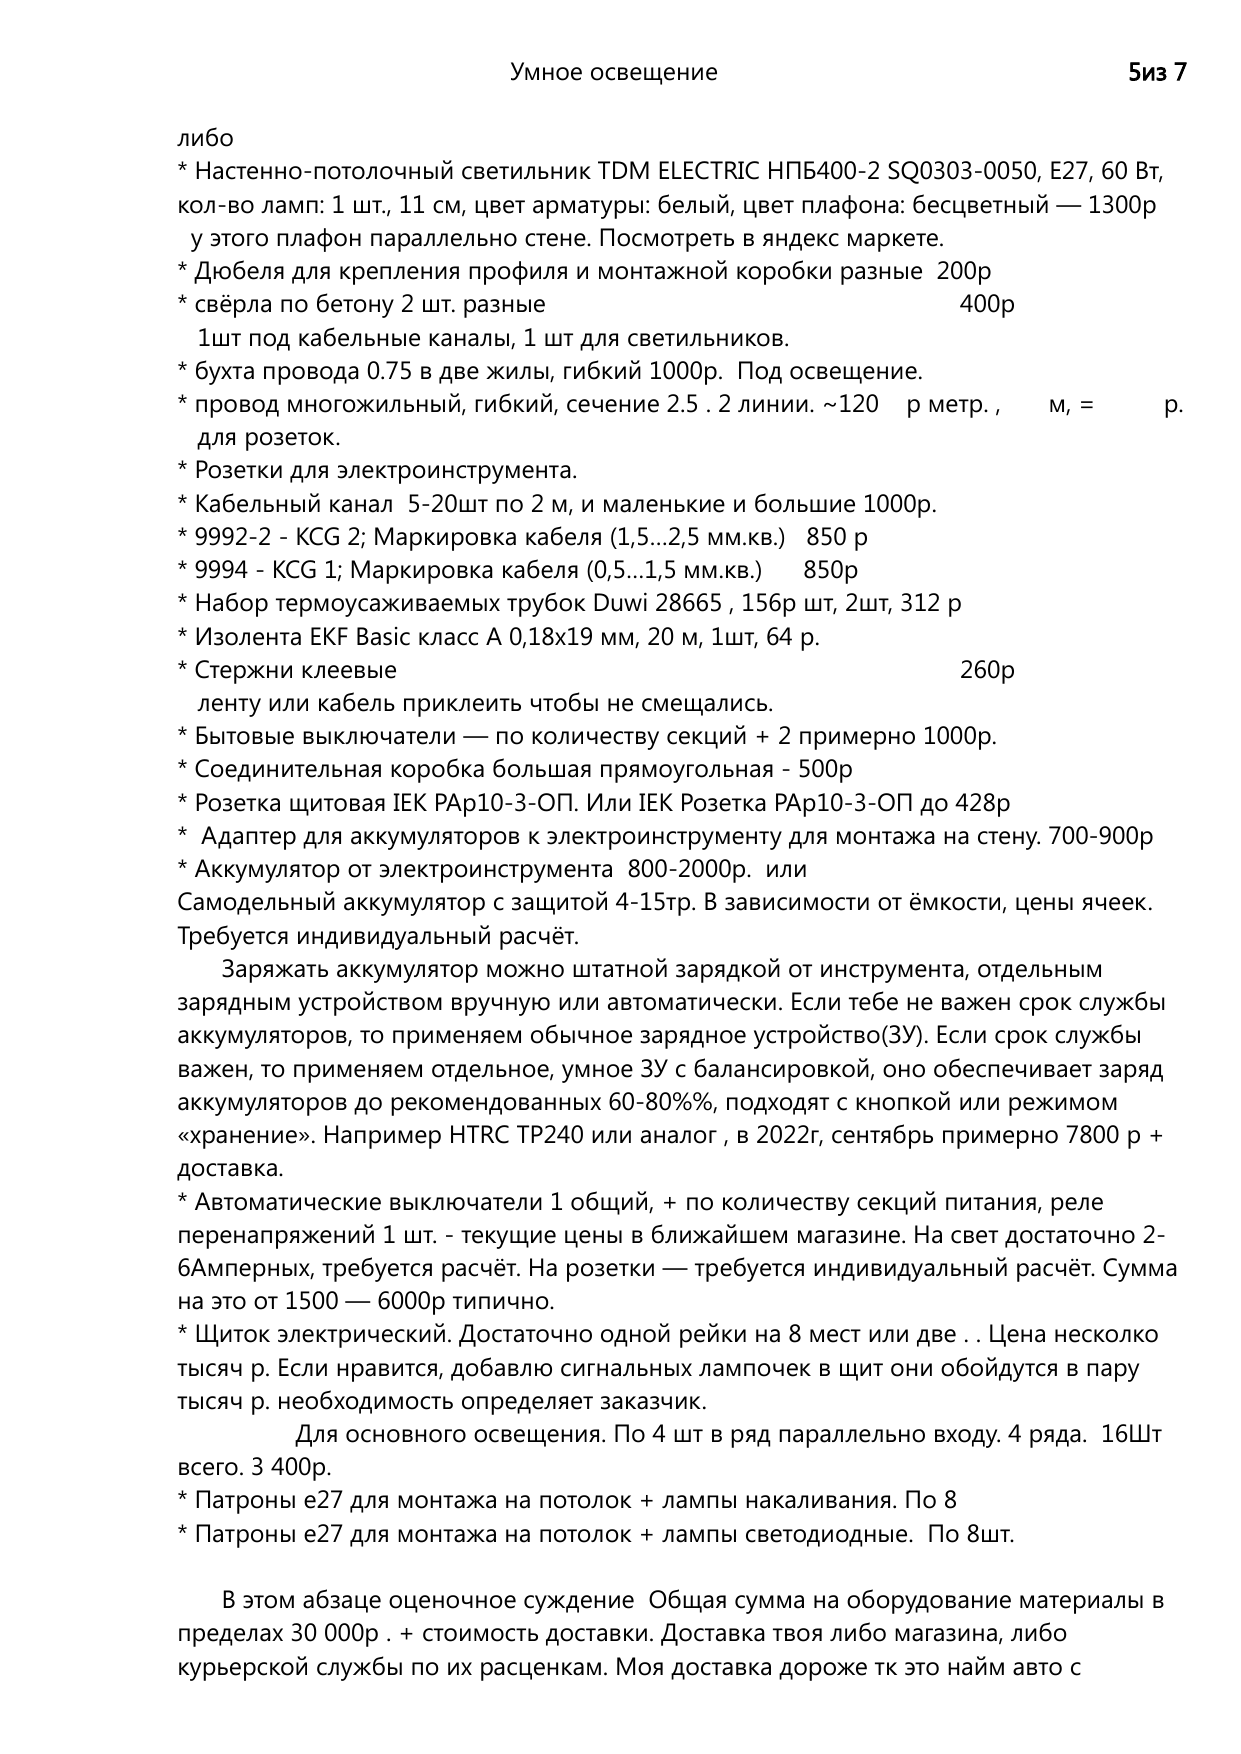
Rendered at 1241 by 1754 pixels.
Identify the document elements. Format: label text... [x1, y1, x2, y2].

text * Патроны е27 для монтажа на потолок + лампы накаливания. По 8 [177, 1482, 1187, 1515]
text * 9994 - KCG 1; Маркировка кабеля (0,5…1,5 мм.кв.) 850р * Набор термоусаживаемых трубок Duwi 28665 , 156р шт, 2шт, 312 р [177, 552, 1187, 618]
text * Соединительная коробка большая прямоугольная - 500р * Розетка щитовая IEK РАр10-3-ОП. Или IEK Розетка РАр10-3-ОП до 428р * Адаптер для аккумуляторов к электроинструменту для монтажа на стену. 700-900р [177, 751, 1187, 851]
text * Аккумулятор от электроинструмента 800-2000р. или Самодельный аккумулятор с защитой 4-15тр. В зависимости от ёмкости, цены ячеек. Требуется индивидуальный расчёт. [177, 851, 1187, 950]
text * Кабельный канал 5-20шт по 2 м, и маленькие и большие 1000р. * 9992-2 - KCG 2; Маркировка кабеля (1,5…2,5 мм.кв.) 850 р [177, 485, 1187, 552]
text либо * Настенно-потолочный светильник TDM ELECTRIC НПБ400-2 SQ0303-0050, E27, 60 Вт, кол-во ламп: 1 шт., 11 см, цвет арматуры: белый, цвет плафона: бесцветный — 1300р у этого плафон параллельно стене. Посмотреть в яндекс маркете. * Дюбеля для крепления профиля и монтажной коробки разные 200р * свёрла по бетону 2 шт. разные 400р 1шт под кабельные каналы, 1 шт для светильников. [177, 119, 1187, 352]
text * Изолента EKF Basic класс A 0,18х19 мм, 20 м, 1шт, 64 р. * Стержни клеевые 260р ленту или кабель приклеить чтобы не смещались. [177, 618, 1187, 718]
text Для основного освещения. По 4 шт в ряд параллельно входу. 4 ряда. 16Шт всего. 3 400р. [177, 1416, 1187, 1482]
text В этом абзаце оценочное суждение Общая сумма на оборудование материалы в пределах 30 000р . + стоимость доставки. Доставка твоя либо магазина, либо курьерской службы по их расценкам. Моя доставка дороже тк это найм авто с [177, 1582, 1187, 1681]
text * Бытовые выключатели — по количеству секций + 2 примерно 1000р. [177, 718, 1187, 751]
text * Патроны е27 для монтажа на потолок + лампы светодиодные. По 8шт. [177, 1515, 1187, 1582]
text * бухта провода 0.75 в две жилы, гибкий 1000р. Под освещение. * провод многожильный, гибкий, сечение 2.5 . 2 линии. ~120 р метр. , м, = р. для розеток. * Розетки для электроинструмента. [177, 352, 1187, 485]
text Заряжать аккумулятор можно штатной зарядкой от инструмента, отдельным зарядным устройством вручную или автоматически. Если тебе не важен срок службы аккумуляторов, то применяем обычное зарядное устройство(ЗУ). Если срок службы важен, то применяем отдельное, умное ЗУ с балансировкой, оно обеспечивает заряд аккумуляторов до рекомендованных 60-80%%, подходят с кнопкой или режимом «хранение». Например HTRC TP240 или аналог , в 2022г, сентябрь примерно 7800 р + доставка. * Автоматические выключатели 1 общий, + по количеству секций питания, реле перенапряжений 1 шт. - текущие цены в ближайшем магазине. На свет достаточно 2-6Амперных, требуется расчёт. На розетки — требуется индивидуальный расчёт. Сумма на это от 1500 — 6000р типично. * Щиток электрический. Достаточно одной рейки на 8 мест или две . . Цена несколко тысяч р. Если нравится, добавлю сигнальных лампочек в щит они обойдутся в пару тысяч р. необходимость определяет заказчик. [177, 950, 1187, 1416]
